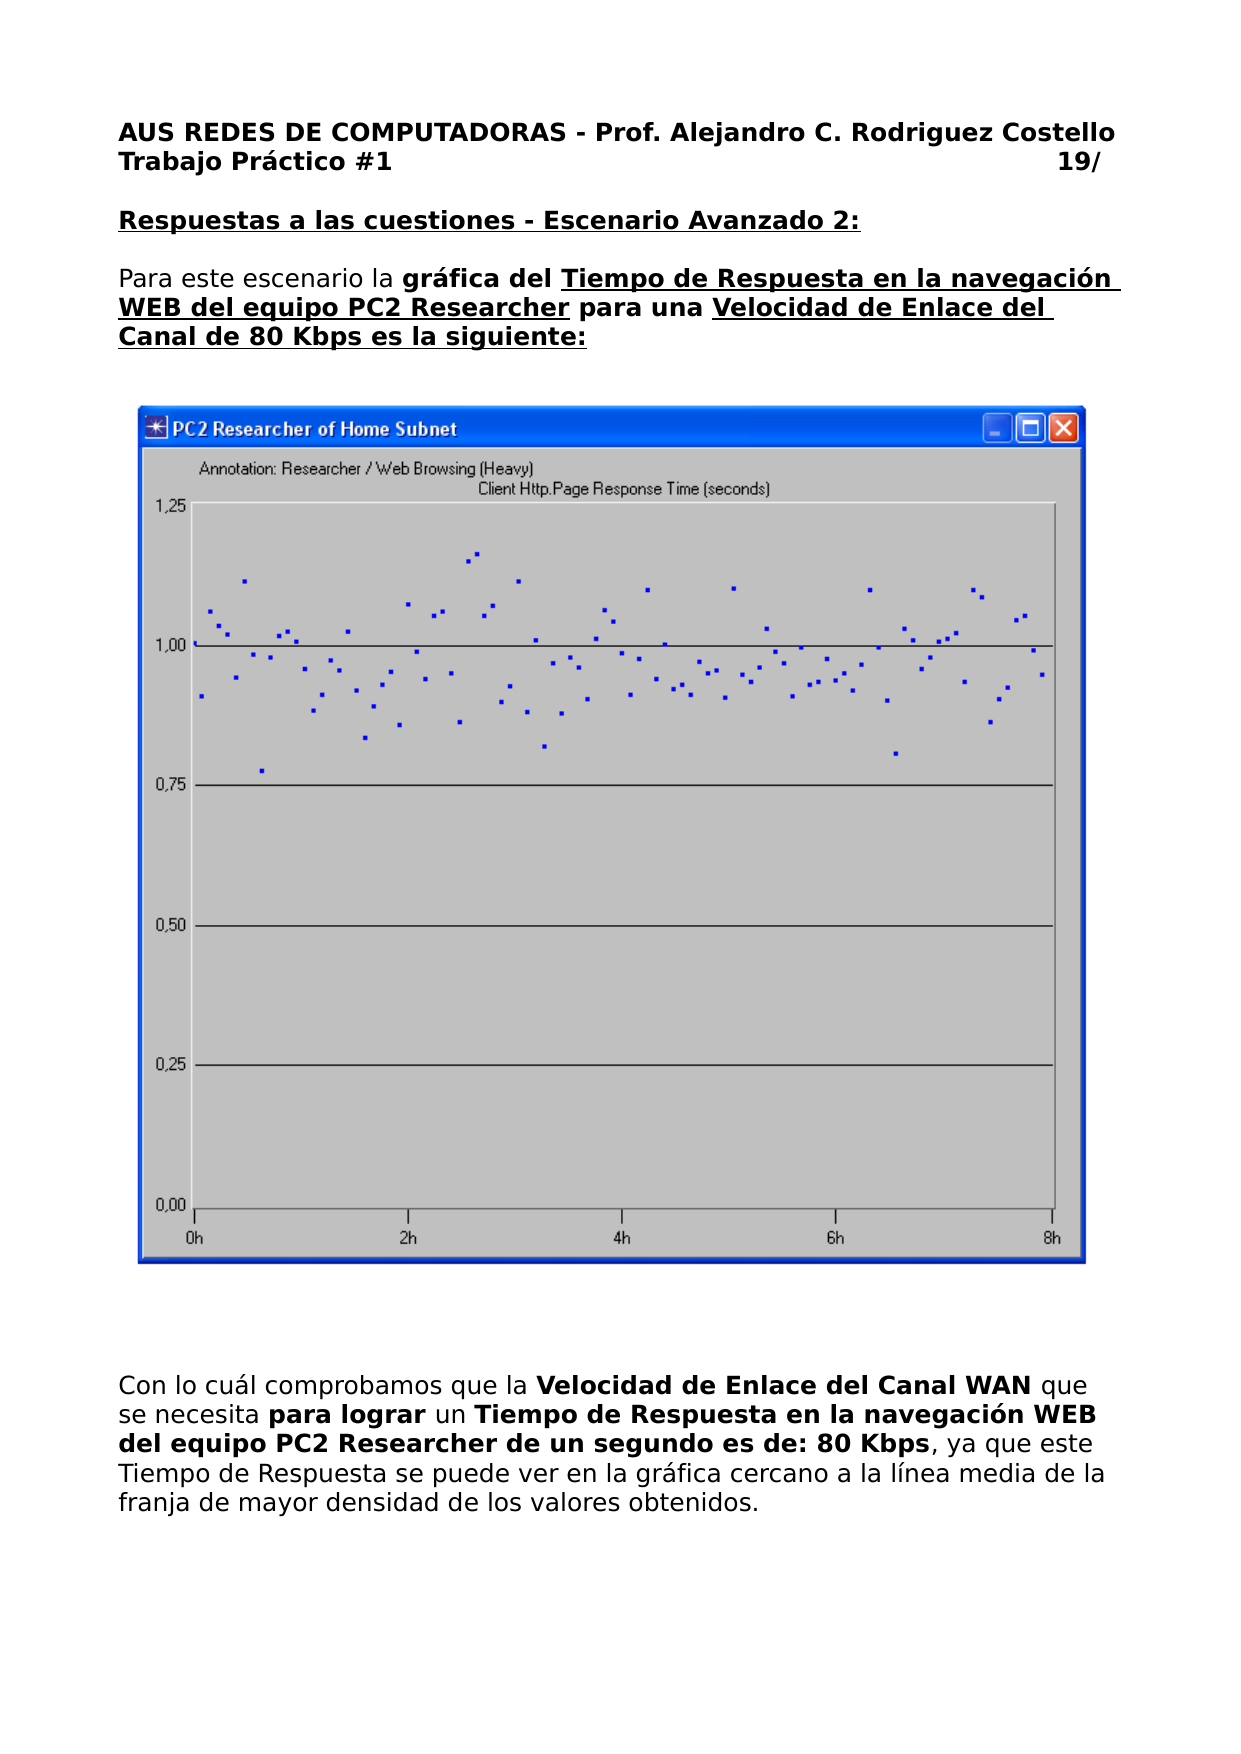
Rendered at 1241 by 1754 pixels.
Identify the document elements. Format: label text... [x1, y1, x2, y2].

text Para este escenario la gráfica del Tiempo de Respuesta en la navegación WEB del equipo PC2 Researcher para una Velocidad de Enlace del Canal de 80 Kbps es la siguiente: [118, 264, 1122, 352]
text Respuestas a las cuestiones - Escenario Avanzado 2: [118, 206, 1122, 235]
text Con lo cuál comprobamos que la Velocidad de Enlace del Canal WAN que se necesita para lograr un Tiempo de Respuesta en la navegación WEB del equipo PC2 Researcher de un segundo es de: 80 Kbps, ya que este Tiempo de Respuesta se puede ver en la gráfica cercano a la línea media de la franja de mayor densidad de los valores obtenidos. [118, 1371, 1122, 1517]
picture [118, 381, 1122, 1313]
